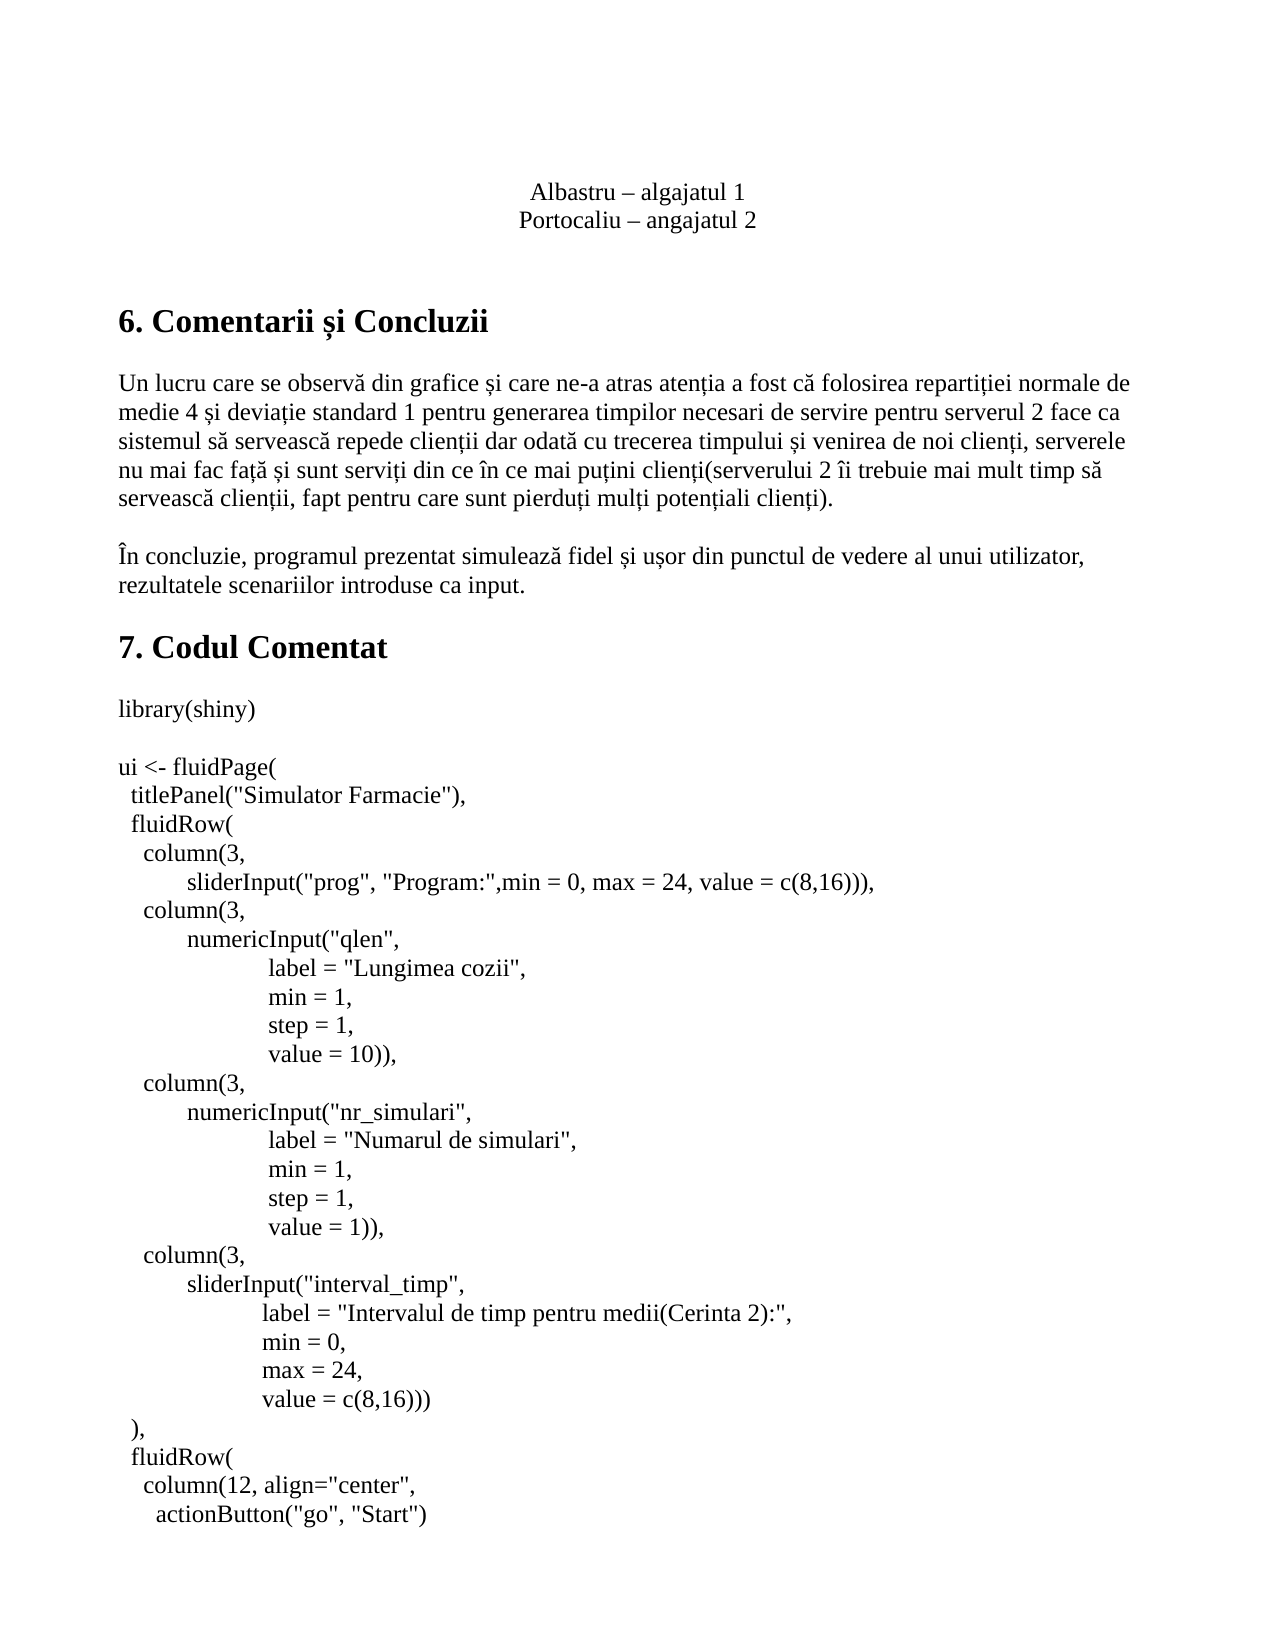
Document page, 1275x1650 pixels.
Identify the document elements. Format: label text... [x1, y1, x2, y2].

text 7. Codul Comentat [118, 627, 1157, 666]
text column(3, [118, 838, 1157, 867]
text titlePanel("Simulator Farmacie"), [118, 781, 1157, 809]
text 6. Comentarii și Concluzii [118, 301, 1157, 340]
text Portocaliu – angajatul 2 [118, 206, 1157, 234]
text numericInput("qlen", [118, 924, 1157, 953]
text label = "Lungimea cozii", [118, 953, 1157, 982]
text min = 1, [118, 1154, 1157, 1183]
text column(3, [118, 896, 1157, 924]
text ), [118, 1413, 1157, 1442]
text ui <- fluidPage( [118, 752, 1157, 781]
text column(12, align="center", [118, 1471, 1157, 1499]
text step = 1, [118, 1011, 1157, 1039]
text actionButton("go", "Start") [118, 1499, 1157, 1528]
text sliderInput("interval_timp", [118, 1269, 1157, 1298]
text fluidRow( [118, 1442, 1157, 1471]
text step = 1, [118, 1183, 1157, 1212]
text column(3, [118, 1241, 1157, 1269]
text column(3, [118, 1068, 1157, 1097]
text numericInput("nr_simulari", [118, 1097, 1157, 1126]
text value = c(8,16))) [118, 1384, 1157, 1413]
text library(shiny) [118, 694, 1157, 723]
text fluidRow( [118, 809, 1157, 838]
text min = 1, [118, 982, 1157, 1011]
text min = 0, [118, 1327, 1157, 1356]
text label = "Intervalul de timp pentru medii(Cerinta 2):", [118, 1298, 1157, 1327]
text Albastru – algajatul 1 [118, 177, 1157, 206]
text Un lucru care se observă din grafice și care ne-a atras atenția a fost că folosirea repartiției normale de medie 4 și deviație standard 1 pentru generarea timpilor necesari de servire pentru serverul 2 face ca sistemul să servească repede clienții dar odată cu trecerea timpului și venirea de noi clienți, serverele nu mai fac față și sunt serviți din ce în ce mai puțini clienți(serverului 2 îi trebuie mai mult timp să servească clienții, fapt pentru care sunt pierduți mulți potențiali clienți). [118, 368, 1157, 512]
text sliderInput("prog", "Program:",min = 0, max = 24, value = c(8,16))), [118, 867, 1157, 896]
text max = 24, [118, 1356, 1157, 1384]
text value = 1)), [118, 1212, 1157, 1241]
text label = "Numarul de simulari", [118, 1126, 1157, 1154]
text În concluzie, programul prezentat simulează fidel și ușor din punctul de vedere al unui utilizator, rezultatele scenariilor introduse ca input. [118, 541, 1157, 598]
text value = 10)), [118, 1039, 1157, 1068]
